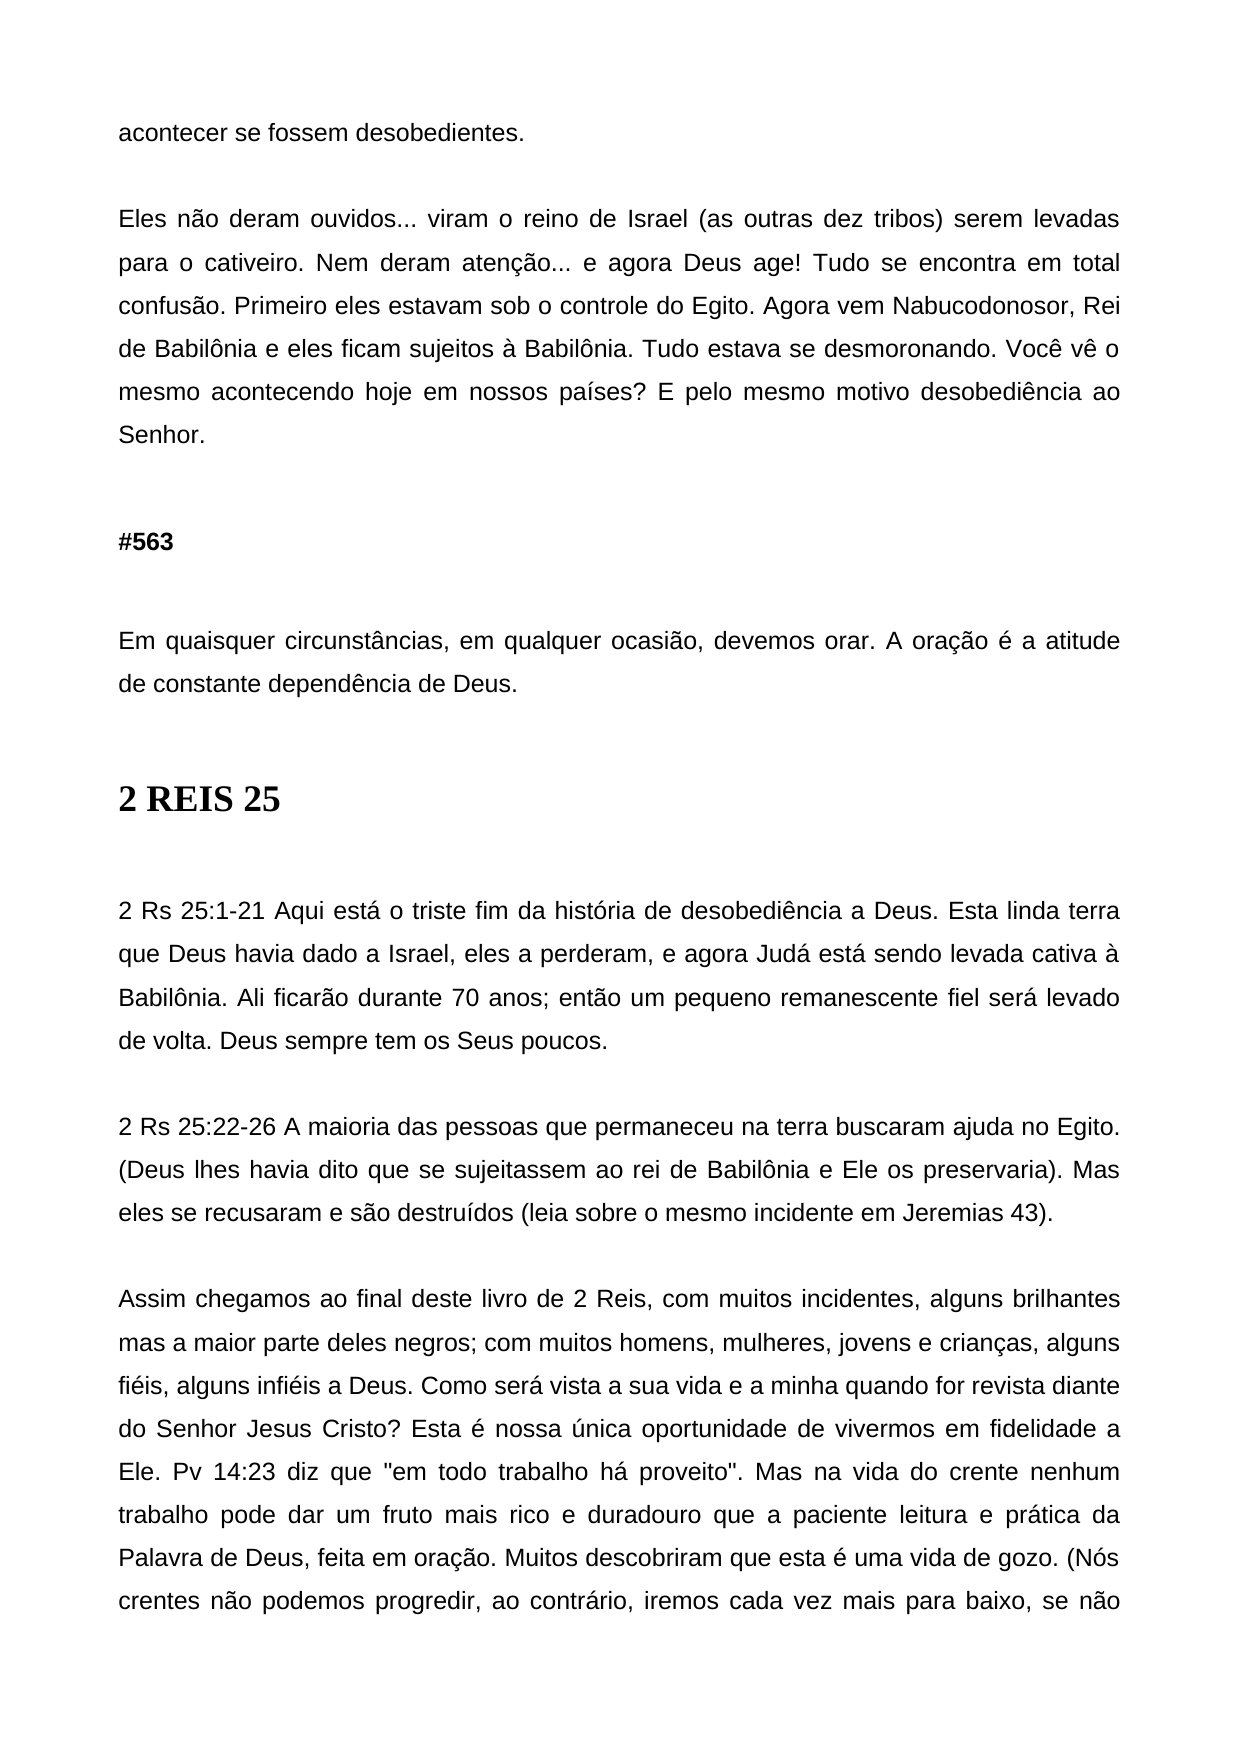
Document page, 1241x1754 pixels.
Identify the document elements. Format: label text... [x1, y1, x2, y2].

subtitle 2 REIS 25 [118, 776, 1122, 819]
text Assim chegamos ao final deste livro de 2 Reis, com muitos incidentes, alguns brilhantes mas a maior parte deles negros; com muitos homens, mulheres, jovens e crianças, alguns fiéis, alguns infiéis a Deus. Como será vista a sua vida e a minha quando for revista diante do Senhor Jesus Cristo? Esta é nossa única oportunidade de vivermos em fidelidade a Ele. Pv 14:23 diz que "em todo trabalho há proveito". Mas na vida do crente nenhum trabalho pode dar um fruto mais rico e duradouro que a paciente leitura e prática da Palavra de Deus, feita em oração. Muitos descobriram que esta é uma vida de gozo. (Nós crentes não podemos progredir, ao contrário, iremos cada vez mais para baixo, se não [118, 1284, 1122, 1615]
text acontecer se fossem desobedientes. [118, 118, 1122, 147]
text Eles não deram ouvidos... viram o reino de Israel (as outras dez tribos) serem levadas para o cativeiro. Nem deram atenção... e agora Deus age! Tudo se encontra em total confusão. Primeiro eles estavam sob o controle do Egito. Agora vem Nabucodonosor, Rei de Babilônia e eles ficam sujeitos à Babilônia. Tudo estava se desmoronando. Você vê o mesmo acontecendo hoje em nossos países? E pelo mesmo motivo desobediência ao Senhor. [118, 204, 1122, 449]
text 2 Rs 25:1-21 Aqui está o triste fim da história de desobediência a Deus. Esta linda terra que Deus havia dado a Israel, eles a perderam, e agora Judá está sendo levada cativa à Babilônia. Ali ficarão durante 70 anos; então um pequeno remanescente fiel será levado de volta. Deus sempre tem os Seus poucos. [118, 896, 1122, 1054]
subtitle #563 [118, 527, 1122, 556]
text 2 Rs 25:22-26 A maioria das pessoas que permaneceu na terra buscaram ajuda no Egito. (Deus lhes havia dito que se sujeitassem ao rei de Babilônia e Ele os preservaria). Mas eles se recusaram e são destruídos (leia sobre o mesmo incidente em Jeremias 43). [118, 1112, 1122, 1227]
text Em quaisquer circunstâncias, em qualquer ocasião, devemos orar. A oração é a atitude de constante dependência de Deus. [118, 626, 1122, 698]
